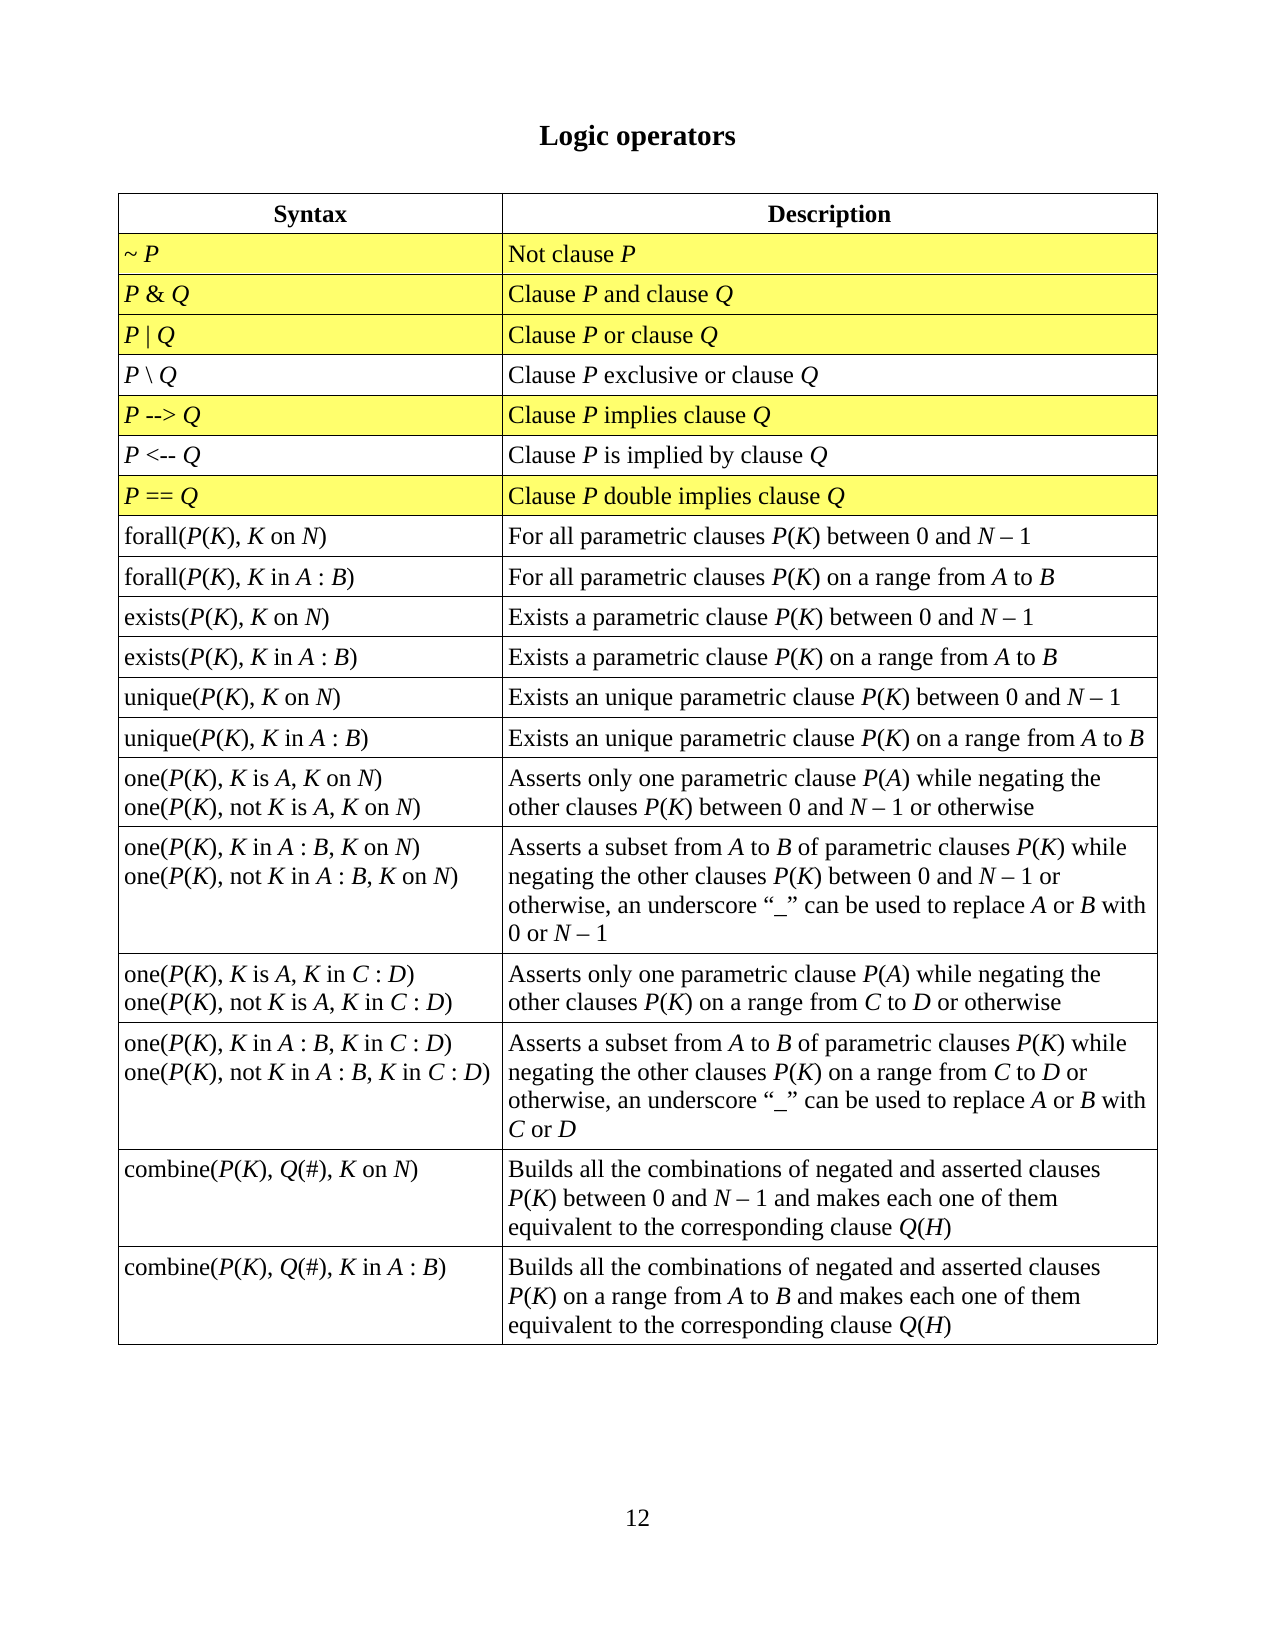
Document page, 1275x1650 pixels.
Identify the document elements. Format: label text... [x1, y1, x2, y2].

table_cell P <-- Q [119, 436, 502, 475]
table_cell exists(P(K), K in A : B) [119, 637, 502, 677]
table_cell Exists a parametric clause P(K) on a range from A to B [503, 637, 1157, 677]
table_cell combine(P(K), Q(#), K on N) [119, 1150, 502, 1246]
table_cell P --> Q [119, 396, 502, 435]
table_cell Exists an unique parametric clause P(K) on a range from A to B [503, 718, 1157, 757]
table_cell one(P(K), K is A, K in C : D) one(P(K), not K is A, K in C : D) [119, 954, 502, 1022]
table_cell Asserts only one parametric clause P(A) while negating the other clauses P(K) on a range from C to D or otherwise [503, 954, 1157, 1022]
table_cell Clause P is implied by clause Q [503, 436, 1157, 475]
table_cell Clause P implies clause Q [503, 396, 1157, 435]
table_header Syntax [119, 194, 502, 233]
table_cell unique(P(K), K in A : B) [119, 718, 502, 757]
table_cell Builds all the combinations of negated and asserted clauses P(K) on a range from A to B and makes each one of them equivalent to the corresponding clause Q(H) [503, 1247, 1157, 1344]
table_cell P | Q [119, 315, 502, 354]
table_cell For all parametric clauses P(K) on a range from A to B [503, 557, 1157, 596]
table_header Description [503, 194, 1157, 233]
table_cell Exists an unique parametric clause P(K) between 0 and N – 1 [503, 678, 1157, 717]
table_cell ~ P [119, 234, 502, 273]
table_cell one(P(K), K is A, K on N) one(P(K), not K is A, K on N) [119, 758, 502, 826]
table_cell Clause P double implies clause Q [503, 476, 1157, 515]
table_cell one(P(K), K in A : B, K on N) one(P(K), not K in A : B, K on N) [119, 827, 502, 953]
table_cell Exists a parametric clause P(K) between 0 and N – 1 [503, 597, 1157, 636]
table_cell one(P(K), K in A : B, K in C : D) one(P(K), not K in A : B, K in C : D) [119, 1023, 502, 1148]
table_cell forall(P(K), K in A : B) [119, 557, 502, 596]
table_cell Asserts only one parametric clause P(A) while negating the other clauses P(K) between 0 and N – 1 or otherwise [503, 758, 1157, 826]
table_cell unique(P(K), K on N) [119, 678, 502, 717]
table_cell Clause P exclusive or clause Q [503, 355, 1157, 394]
table_cell combine(P(K), Q(#), K in A : B) [119, 1247, 502, 1344]
table_cell Clause P and clause Q [503, 275, 1157, 314]
subtitle Logic operators [118, 118, 1157, 152]
table_cell forall(P(K), K on N) [119, 516, 502, 556]
table_cell Clause P or clause Q [503, 315, 1157, 354]
table_cell Not clause P [503, 234, 1157, 273]
table_cell exists(P(K), K on N) [119, 597, 502, 636]
table_cell Asserts a subset from A to B of parametric clauses P(K) while negating the other clauses P(K) on a range from C to D or otherwise, an underscore “_” can be used to replace A or B with C or D [503, 1023, 1157, 1148]
table_cell Builds all the combinations of negated and asserted clauses P(K) between 0 and N – 1 and makes each one of them equivalent to the corresponding clause Q(H) [503, 1150, 1157, 1246]
table_cell P == Q [119, 476, 502, 515]
table_cell P & Q [119, 275, 502, 314]
table_cell Asserts a subset from A to B of parametric clauses P(K) while negating the other clauses P(K) between 0 and N – 1 or otherwise, an underscore “_” can be used to replace A or B with 0 or N – 1 [503, 827, 1157, 953]
table_cell For all parametric clauses P(K) between 0 and N – 1 [503, 516, 1157, 556]
table_cell P \ Q [119, 355, 502, 394]
